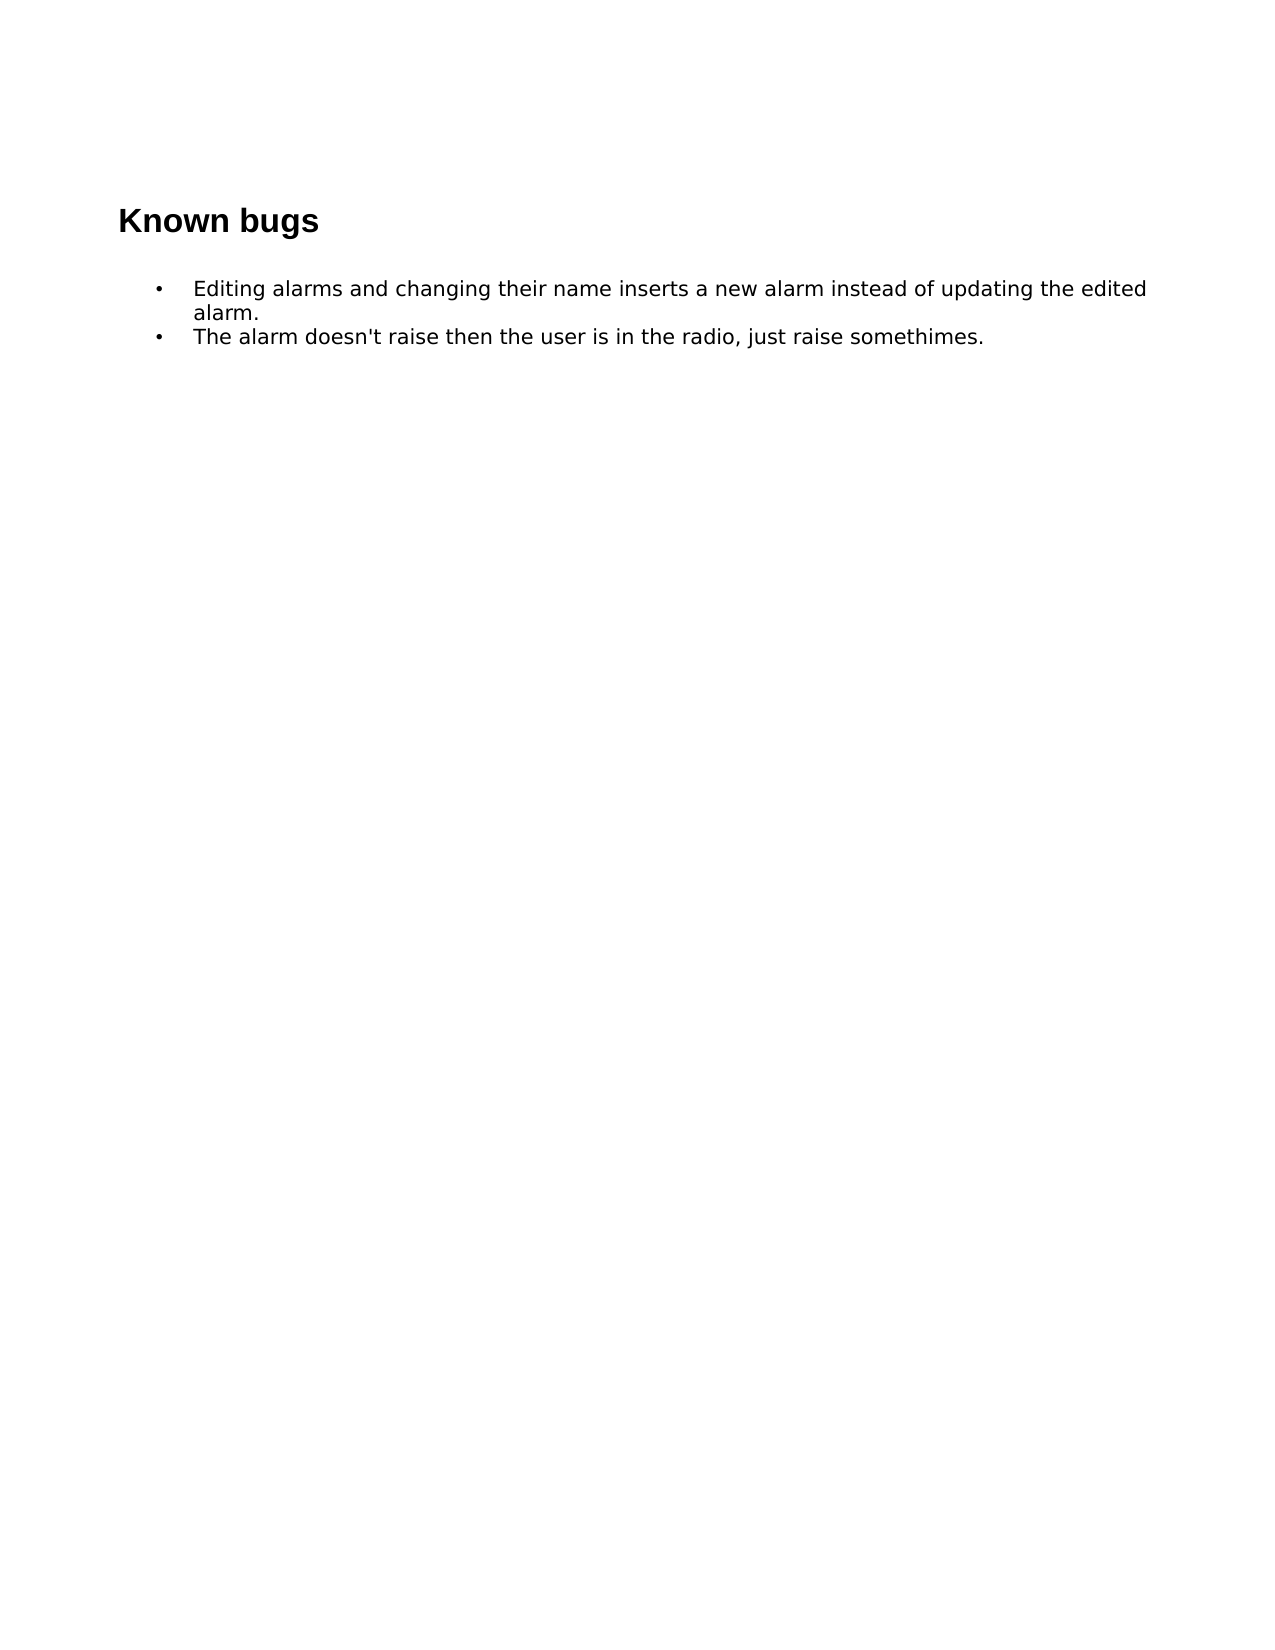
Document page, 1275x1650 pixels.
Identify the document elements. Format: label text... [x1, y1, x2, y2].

list Editing alarms and changing their name inserts a new alarm instead of updating the edited alarm. [156, 277, 1157, 325]
subtitle Known bugs [118, 201, 1157, 240]
list The alarm doesn't raise then the user is in the radio, just raise somethimes. [156, 325, 1157, 349]
